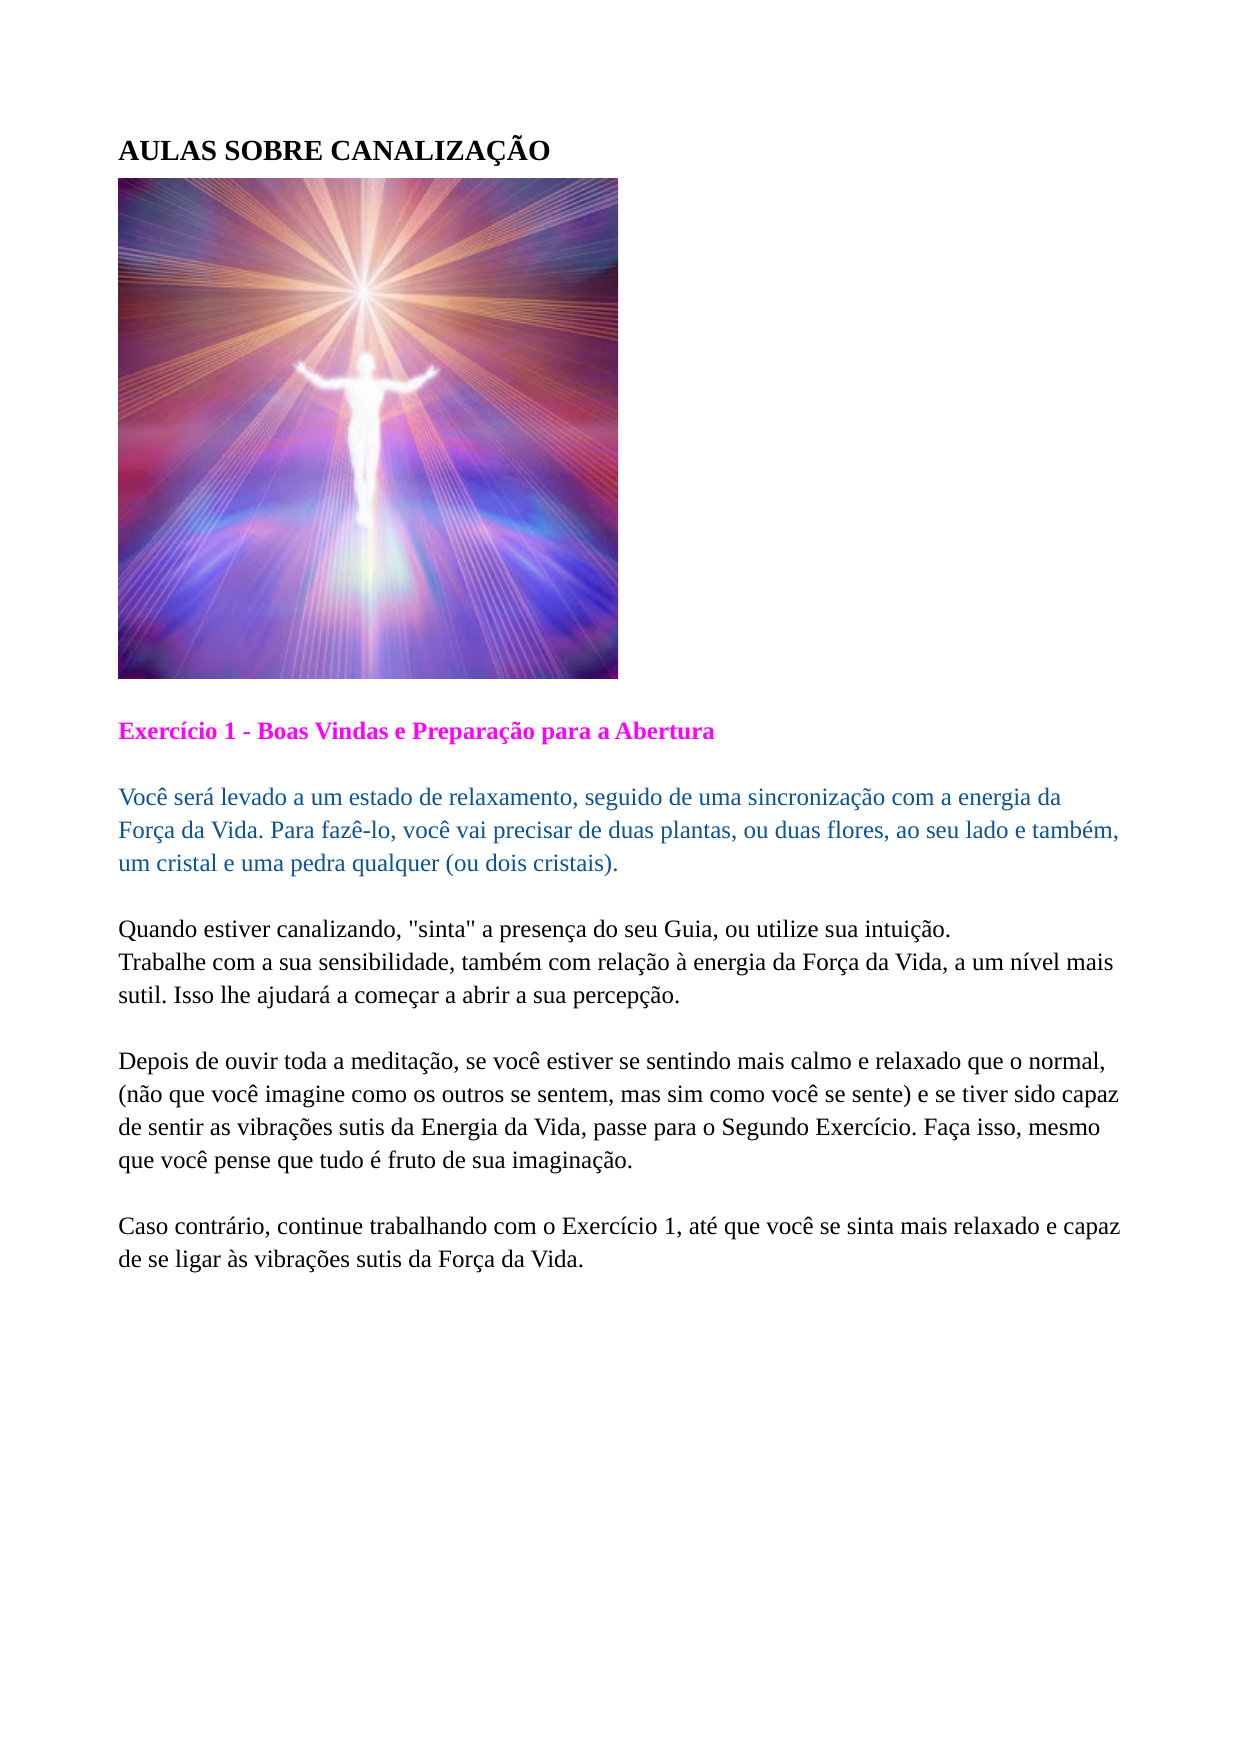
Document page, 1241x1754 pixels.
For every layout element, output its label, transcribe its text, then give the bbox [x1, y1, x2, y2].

text Quando estiver canalizando, "sinta" a presença do seu Guia, ou utilize sua intuição. [118, 914, 1122, 943]
text Trabalhe com a sua sensibilidade, também com relação à energia da Força da Vida, a um nível mais sutil. Isso lhe ajudará a começar a abrir a sua percepção. [118, 947, 1122, 1009]
text Exercício 1 - Boas Vindas e Preparação para a Abertura [118, 716, 1122, 745]
text Você será levado a um estado de relaxamento, seguido de uma sincronização com a energia da Força da Vida. Para fazê-lo, você vai precisar de duas plantas, ou duas flores, ao seu lado e também, um cristal e uma pedra qualquer (ou dois cristais). [118, 782, 1122, 877]
text Depois de ouvir toda a meditação, se você estiver se sentindo mais calmo e relaxado que o normal, (não que você imagine como os outros se sentem, mas sim como você se sente) e se tiver sido capaz de sentir as vibrações sutis da Energia da Vida, passe para o Segundo Exercício. Faça isso, mesmo que você pense que tudo é fruto de sua imaginação. [118, 1046, 1122, 1174]
text Caso contrário, continue trabalhando com o Exercício 1, até que você se sinta mais relaxado e capaz de se ligar às vibrações sutis da Força da Vida. [118, 1211, 1122, 1273]
picture [118, 178, 619, 679]
subtitle AULAS SOBRE CANALIZAÇÃO [118, 133, 1122, 166]
